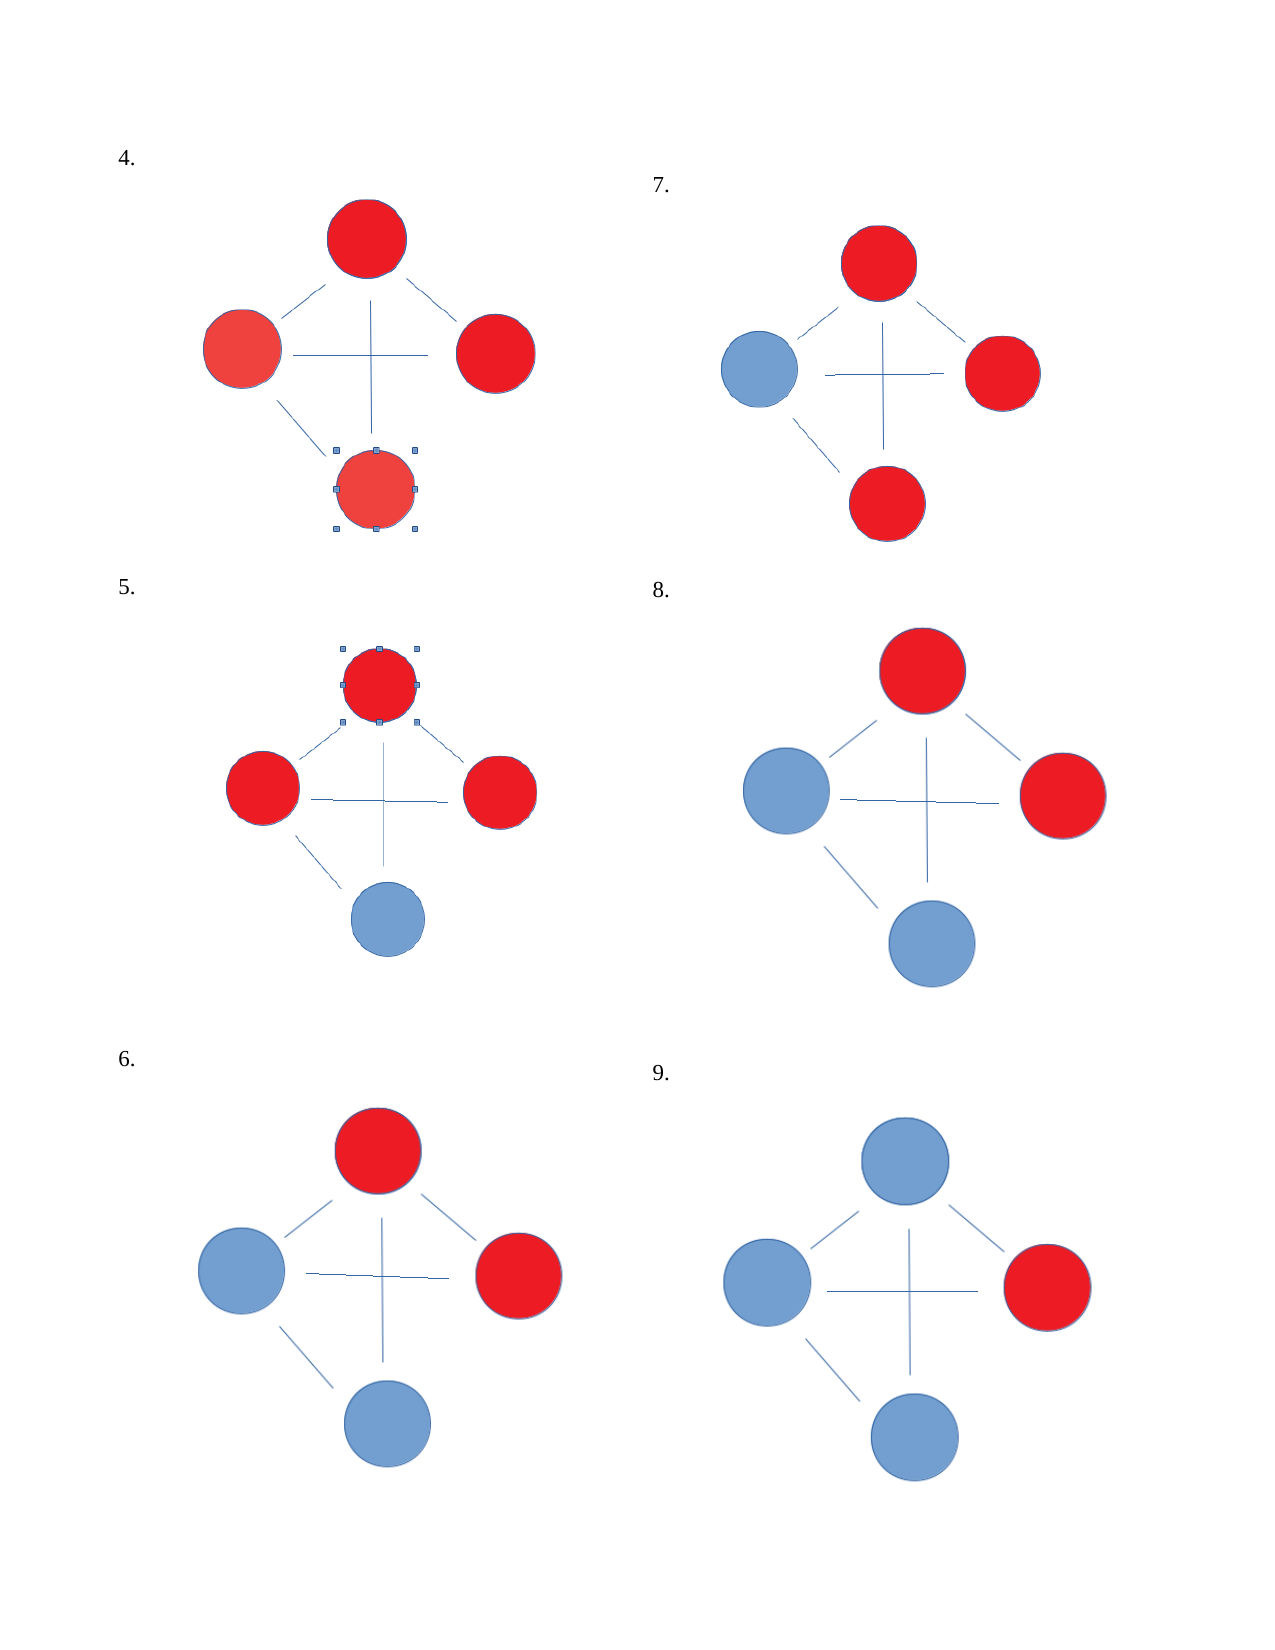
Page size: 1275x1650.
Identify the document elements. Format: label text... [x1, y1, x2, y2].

picture [118, 182, 623, 547]
picture [133, 1083, 639, 1487]
text 8. [652, 576, 1157, 602]
text 7. [652, 171, 1157, 197]
picture [177, 633, 606, 966]
text 5. [118, 573, 622, 599]
text 6. [118, 1045, 622, 1071]
text 9. [652, 1059, 1157, 1086]
text 4. [118, 144, 622, 171]
picture [678, 603, 1183, 1007]
picture [660, 206, 1104, 550]
picture [668, 1104, 1169, 1496]
